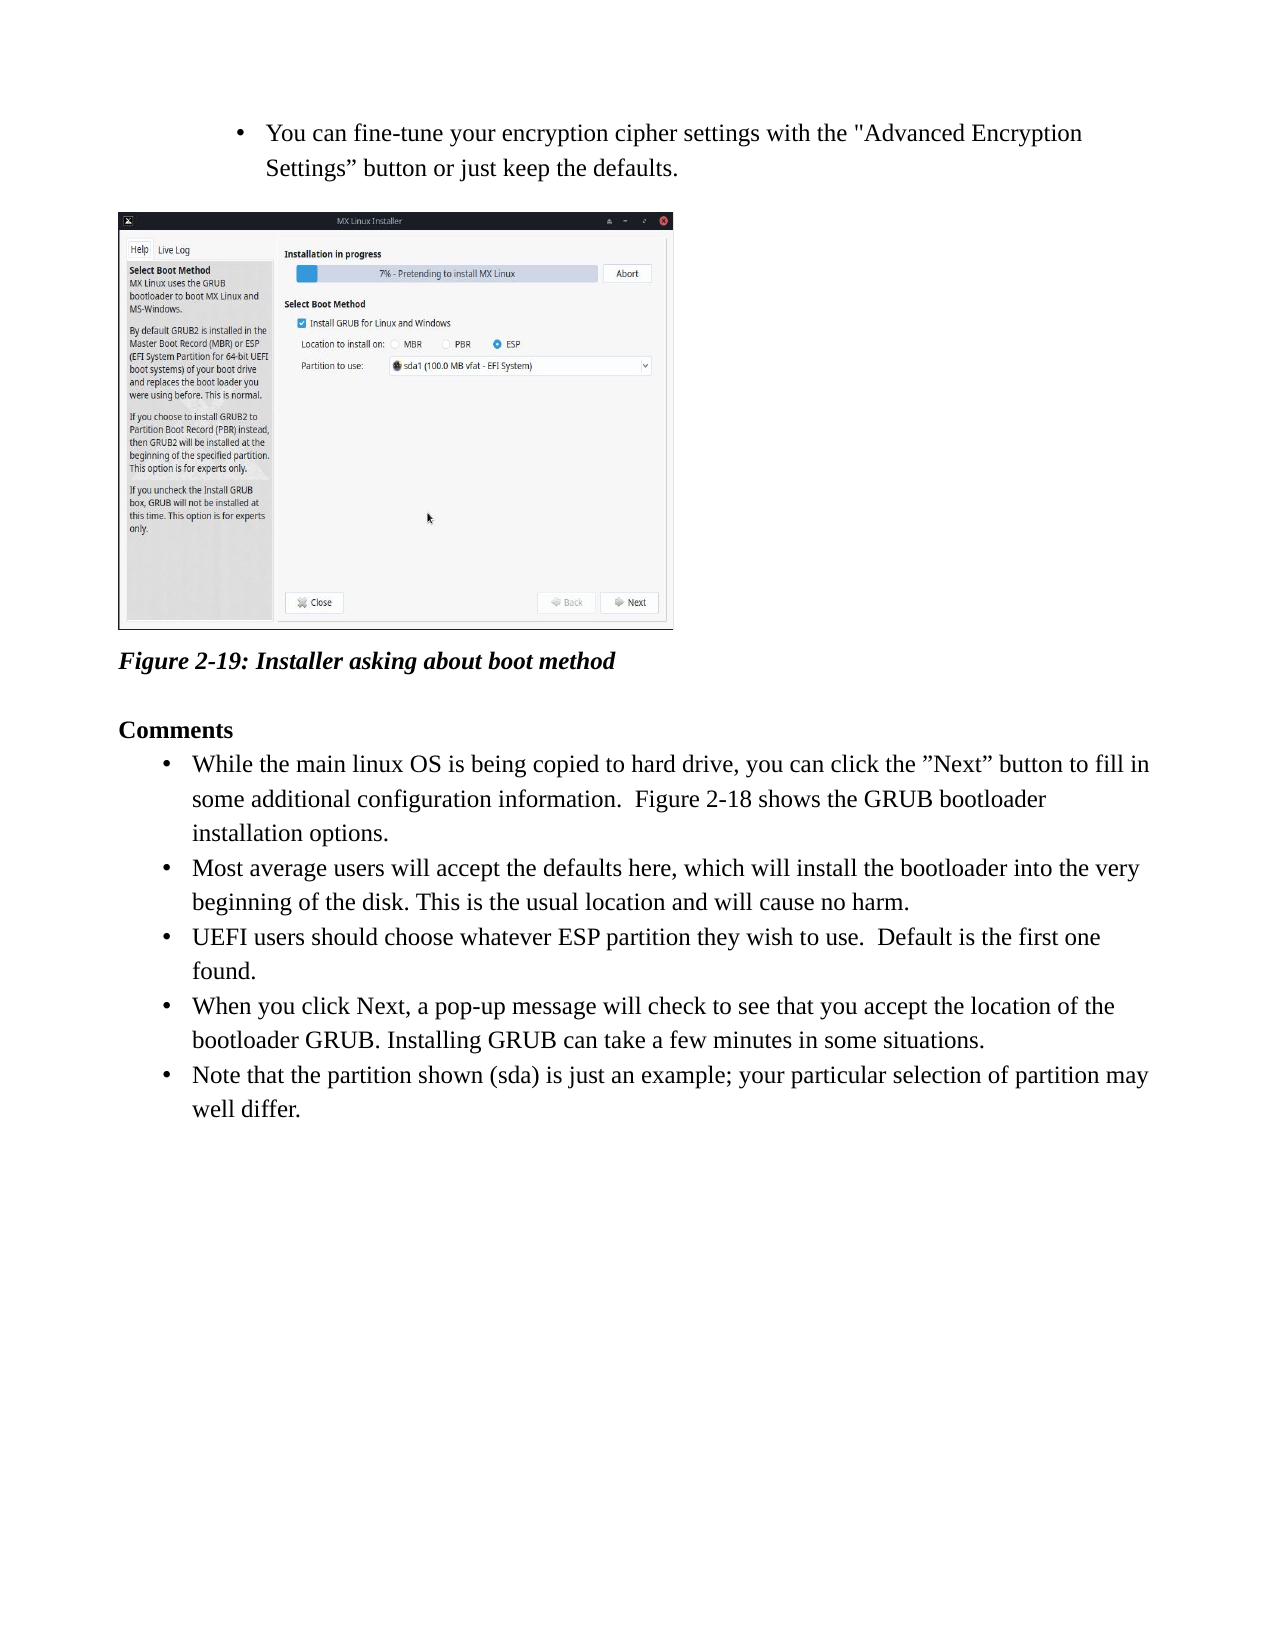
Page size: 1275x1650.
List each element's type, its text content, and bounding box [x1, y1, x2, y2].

list When you click Next, a pop-up message will check to see that you accept the location of the bootloader GRUB. Installing GRUB can take a few minutes in some situations. [162, 991, 1157, 1054]
list Most average users will accept the defaults here, which will install the bootloader into the very beginning of the disk. This is the usual location and will cause no harm. [162, 853, 1157, 916]
list While the main linux OS is being copied to hard drive, you can click the ”Next” button to fill in some additional configuration information. Figure 2-18 shows the GRUB bootloader installation options. [162, 749, 1157, 847]
text Comments [118, 715, 1157, 744]
list Note that the partition shown (sda) is just an example; your particular selection of partition may well differ. [162, 1060, 1157, 1123]
text Figure 2-19: Installer asking about boot method [118, 646, 1157, 675]
list You can fine-tune your encryption cipher settings with the "Advanced Encryption Settings” button or just keep the defaults. [236, 118, 1157, 181]
list UEFI users should choose whatever ESP partition they wish to use. Default is the first one found. [162, 922, 1157, 985]
picture [118, 212, 674, 630]
